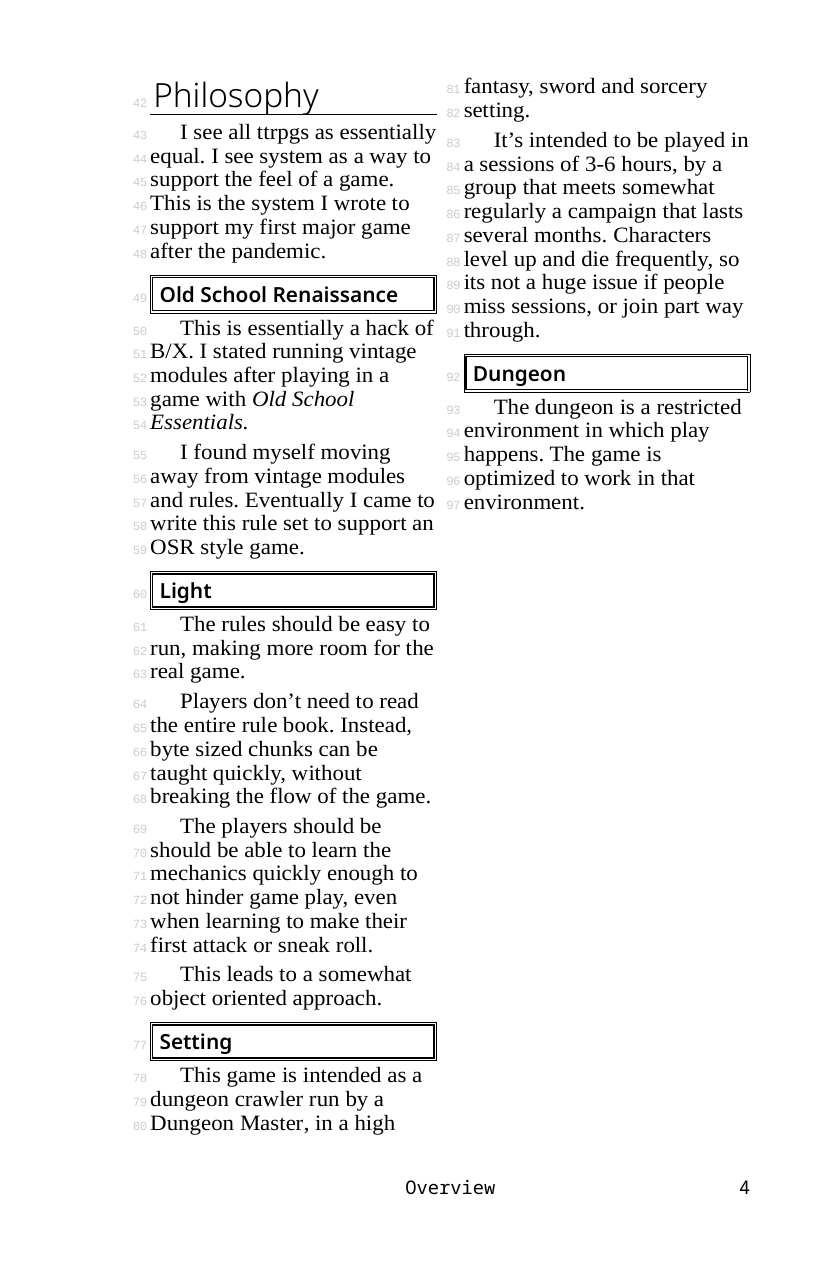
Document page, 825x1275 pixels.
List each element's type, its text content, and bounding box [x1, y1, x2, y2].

text This game is intended as a dungeon crawler run by a Dungeon Master, in a high [150, 1063, 437, 1135]
text It’s intended to be played in a sessions of 3-6 hours, by a group that meets somewhat regularly a campaign that lasts several months. Characters level up and die frequently, so its not a huge issue if people miss sessions, or join part way through. [463, 128, 750, 342]
text The players should be should be able to learn the mechanics quickly enough to not hinder game play, even when learning to make their first attack or sneak roll. [150, 814, 437, 957]
subtitle Dungeon [467, 357, 747, 389]
text The rules should be easy to run, making more room for the real game. [150, 613, 437, 684]
text This is essentially a hack of B/X. I stated running vintage modules after playing in a game with Old School Essentials. [150, 316, 437, 435]
subtitle Philosophy [150, 75, 437, 114]
text fantasy, sword and sorcery setting. [463, 75, 750, 122]
text Players don’t need to read the entire rule book. Instead, byte sized chunks can be taught quickly, without breaking the flow of the game. [150, 690, 437, 808]
text This leads to a somewhat object oriented approach. [150, 963, 437, 1010]
text I found myself moving away from vintage modules and rules. Eventually I came to write this rule set to support an OSR style game. [150, 441, 437, 559]
text I see all ttrpgs as essentially equal. I see system as a way to support the feel of a game. This is the system I wrote to support my first major game after the pandemic. [150, 120, 437, 263]
text The dungeon is a restricted environment in which play happens. The game is optimized to work in that environment. [463, 395, 750, 514]
